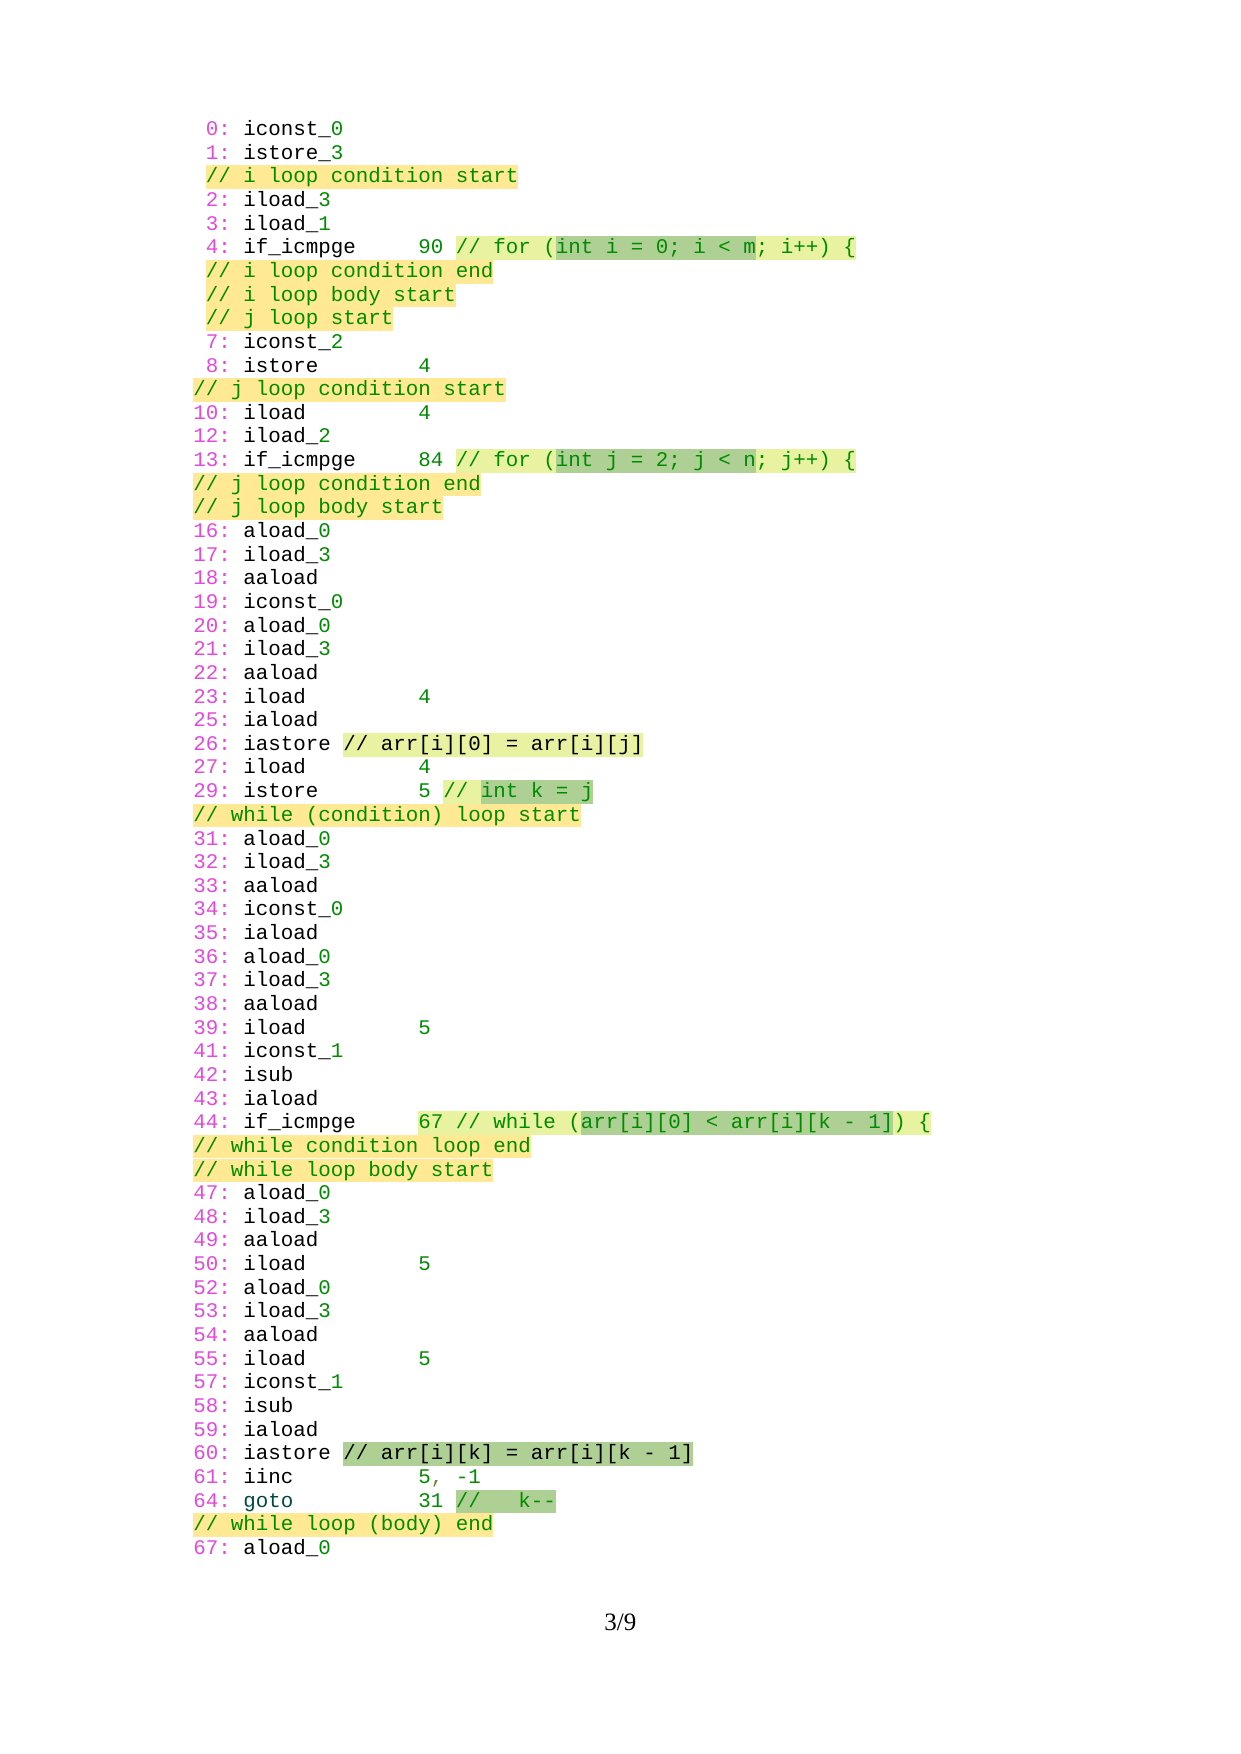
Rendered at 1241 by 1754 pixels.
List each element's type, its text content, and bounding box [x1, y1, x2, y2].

text 43: iaload [118, 1088, 1122, 1111]
text 67: aload_0 [118, 1537, 1122, 1561]
text 36: aload_0 [118, 946, 1122, 969]
text 0: iconst_0 [118, 118, 1122, 142]
text 54: aaload [118, 1324, 1122, 1348]
text 58: isub [118, 1395, 1122, 1419]
text // j loop condition start [118, 378, 1122, 402]
text 39: iload 5 [118, 1017, 1122, 1040]
text 64: goto 31 // k-- [118, 1489, 1122, 1513]
text 27: iload 4 [118, 757, 1122, 780]
text 25: iaload [118, 709, 1122, 733]
text 37: iload_3 [118, 969, 1122, 993]
text 52: aload_0 [118, 1277, 1122, 1300]
text 57: iconst_1 [118, 1371, 1122, 1395]
text // i loop condition end [118, 260, 1122, 284]
text 18: aaload [118, 567, 1122, 591]
text // while loop body start [118, 1158, 1122, 1182]
text 21: iload_3 [118, 638, 1122, 662]
text 49: aaload [118, 1229, 1122, 1253]
text 1: istore_3 [118, 142, 1122, 165]
text // i loop body start [118, 284, 1122, 307]
text 13: if_icmpge 84 // for (int j = 2; j < n; j++) { [118, 449, 1122, 473]
text 17: iload_3 [118, 544, 1122, 567]
text 20: aload_0 [118, 615, 1122, 638]
text 19: iconst_0 [118, 591, 1122, 615]
text 61: iinc 5, -1 [118, 1466, 1122, 1489]
text 34: iconst_0 [118, 898, 1122, 922]
text 33: aaload [118, 875, 1122, 898]
text // while loop (body) end [118, 1513, 1122, 1537]
text 26: iastore // arr[i][0] = arr[i][j] [118, 733, 1122, 757]
text 42: isub [118, 1064, 1122, 1088]
text 3: iload_1 [118, 213, 1122, 236]
text // i loop condition start [118, 165, 1122, 189]
text 38: aaload [118, 993, 1122, 1017]
text 60: iastore // arr[i][k] = arr[i][k - 1] [118, 1442, 1122, 1466]
text 10: iload 4 [118, 402, 1122, 426]
text 44: if_icmpge 67 // while (arr[i][0] < arr[i][k - 1]) { [118, 1111, 1122, 1135]
text 7: iconst_2 [118, 331, 1122, 354]
text 50: iload 5 [118, 1253, 1122, 1277]
text 29: istore 5 // int k = j [118, 780, 1122, 804]
text 41: iconst_1 [118, 1040, 1122, 1064]
text 23: iload 4 [118, 686, 1122, 709]
text 59: iaload [118, 1419, 1122, 1442]
text 53: iload_3 [118, 1300, 1122, 1324]
text 47: aload_0 [118, 1182, 1122, 1206]
text 2: iload_3 [118, 189, 1122, 213]
text 12: iload_2 [118, 426, 1122, 449]
text 4: if_icmpge 90 // for (int i = 0; i < m; i++) { [118, 236, 1122, 260]
text 16: aload_0 [118, 520, 1122, 544]
text // j loop condition end [118, 473, 1122, 496]
text 8: istore 4 [118, 354, 1122, 378]
text 35: iaload [118, 922, 1122, 946]
text 48: iload_3 [118, 1206, 1122, 1229]
text 55: iload 5 [118, 1348, 1122, 1371]
text // j loop body start [118, 496, 1122, 520]
text 22: aaload [118, 662, 1122, 686]
text 32: iload_3 [118, 851, 1122, 875]
text // j loop start [118, 307, 1122, 331]
text // while condition loop end [118, 1135, 1122, 1158]
text 31: aload_0 [118, 827, 1122, 851]
text // while (condition) loop start [118, 804, 1122, 827]
